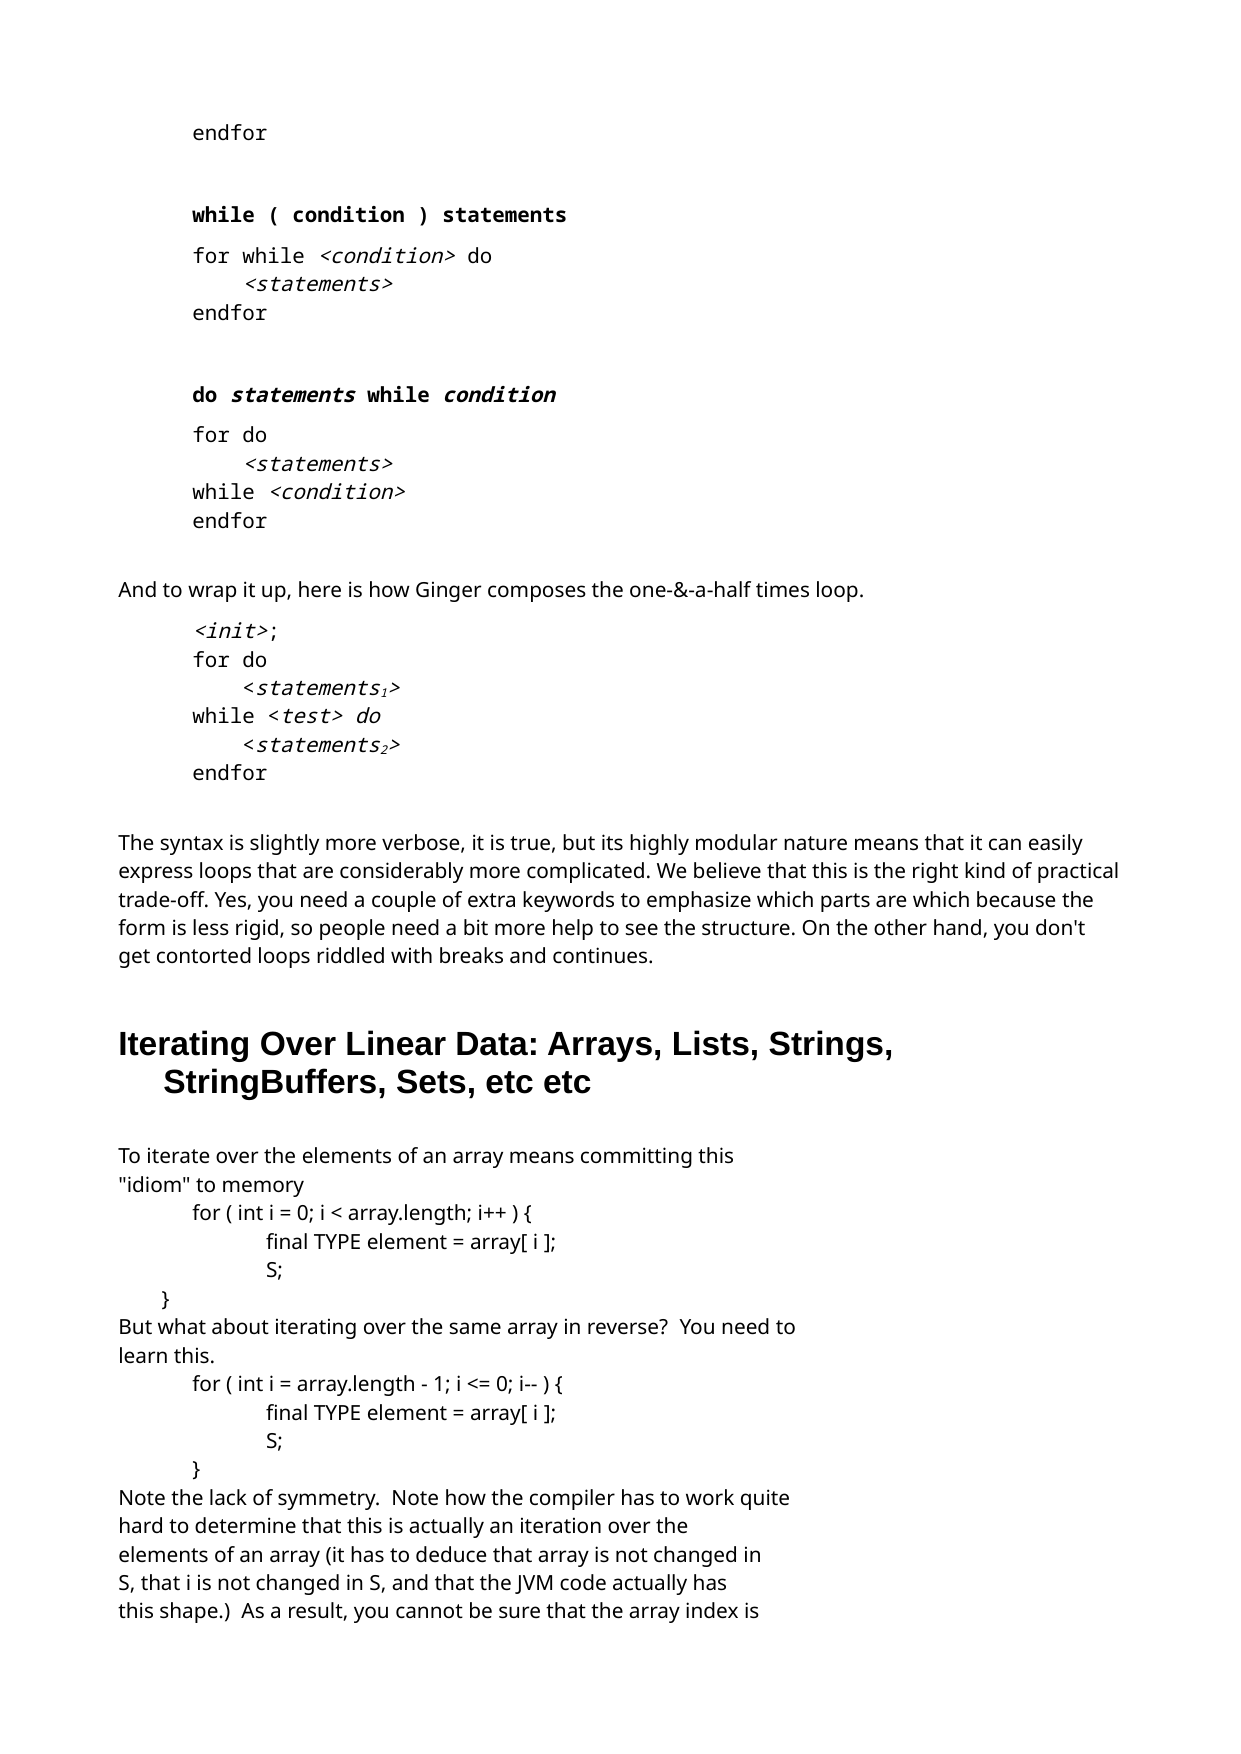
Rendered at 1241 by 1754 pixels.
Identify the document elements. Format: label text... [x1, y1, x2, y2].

text And to wrap it up, here is how Ginger composes the one-&-a-half times loop. [118, 575, 1122, 604]
text this shape.) As a result, you cannot be sure that the array index is [118, 1597, 1122, 1625]
text for ( int i = array.length - 1; i <= 0; i-- ) { [118, 1369, 1122, 1398]
text To iterate over the elements of an array means committing this [118, 1142, 1122, 1170]
text The syntax is slightly more verbose, it is true, but its highly modular nature means that it can easily express loops that are considerably more complicated. We believe that this is the right kind of practical trade-off. Yes, you need a couple of extra keywords to emphasize which parts are which because the form is less rigid, so people need a bit more help to see the structure. On the other hand, you don't get contorted loops riddled with breaks and continues. [118, 828, 1122, 970]
text } [118, 1284, 1122, 1312]
text S; [118, 1426, 1122, 1454]
text do statements while condition [192, 380, 1122, 408]
text S, that i is not changed in S, and that the JVM code actually has [118, 1568, 1122, 1597]
text for do <statements> while <condition> endfor [192, 421, 1122, 534]
text Note the lack of symmetry. Note how the compiler has to work quite [118, 1483, 1122, 1511]
text elements of an array (it has to deduce that array is not changed in [118, 1540, 1122, 1568]
text for while <condition> do <statements> endfor [192, 241, 1122, 326]
text hard to determine that this is actually an iteration over the [118, 1511, 1122, 1540]
text <init>; for do <statements1> while <test> do <statements2> endfor [192, 616, 1122, 787]
text S; [118, 1255, 1122, 1284]
text But what about iterating over the same array in reverse? You need to [118, 1312, 1122, 1341]
text final TYPE element = array[ i ]; [118, 1398, 1122, 1426]
text learn this. [118, 1341, 1122, 1369]
subtitle Iterating Over Linear Data: Arrays, Lists, Strings, StringBuffers, Sets, etc etc [118, 1023, 1122, 1101]
text for ( int i = 0; i < array.length; i++ ) { [118, 1198, 1122, 1227]
text final TYPE element = array[ i ]; [118, 1227, 1122, 1255]
text } [118, 1454, 1122, 1483]
text while ( condition ) statements [192, 200, 1122, 228]
text "idiom" to memory [118, 1170, 1122, 1198]
text endfor [192, 118, 1122, 147]
